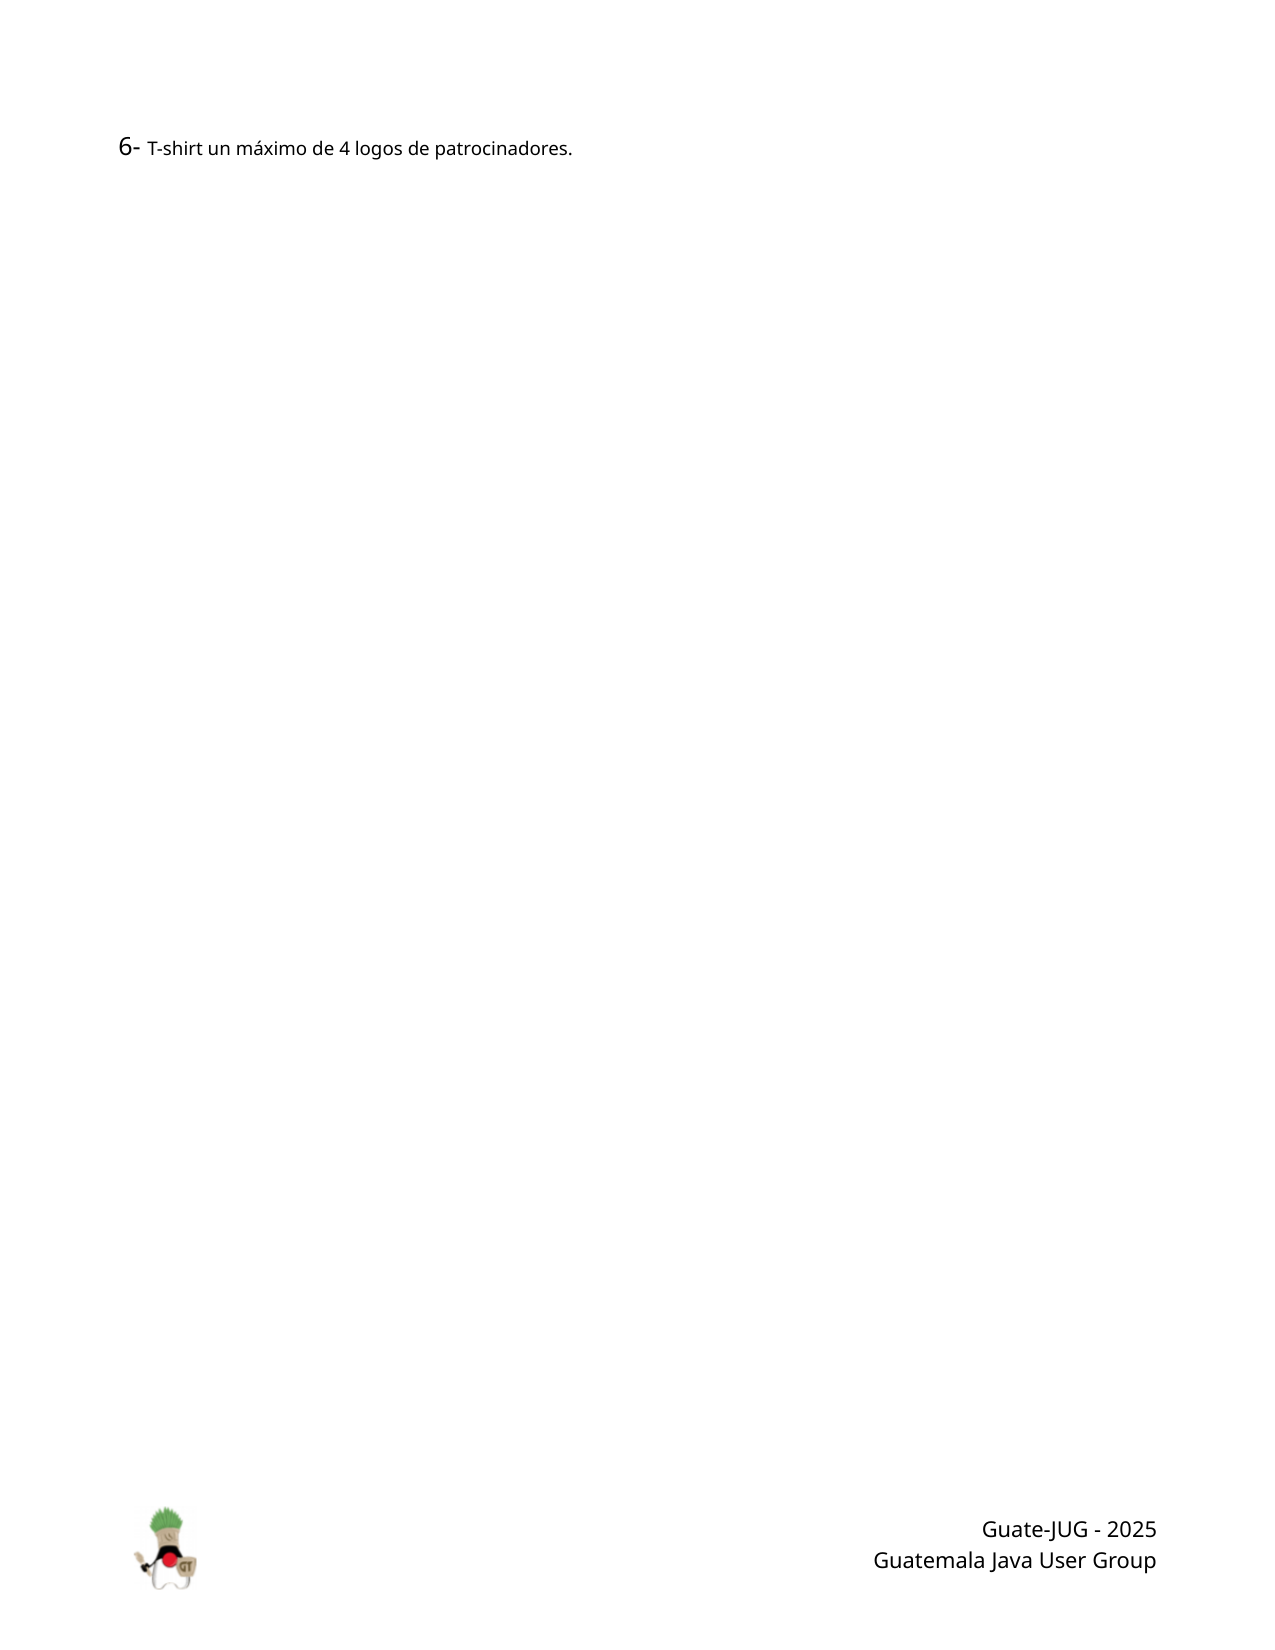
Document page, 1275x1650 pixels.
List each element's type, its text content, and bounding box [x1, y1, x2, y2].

text 6- T-shirt un máximo de 4 logos de patrocinadores. [118, 129, 1157, 163]
